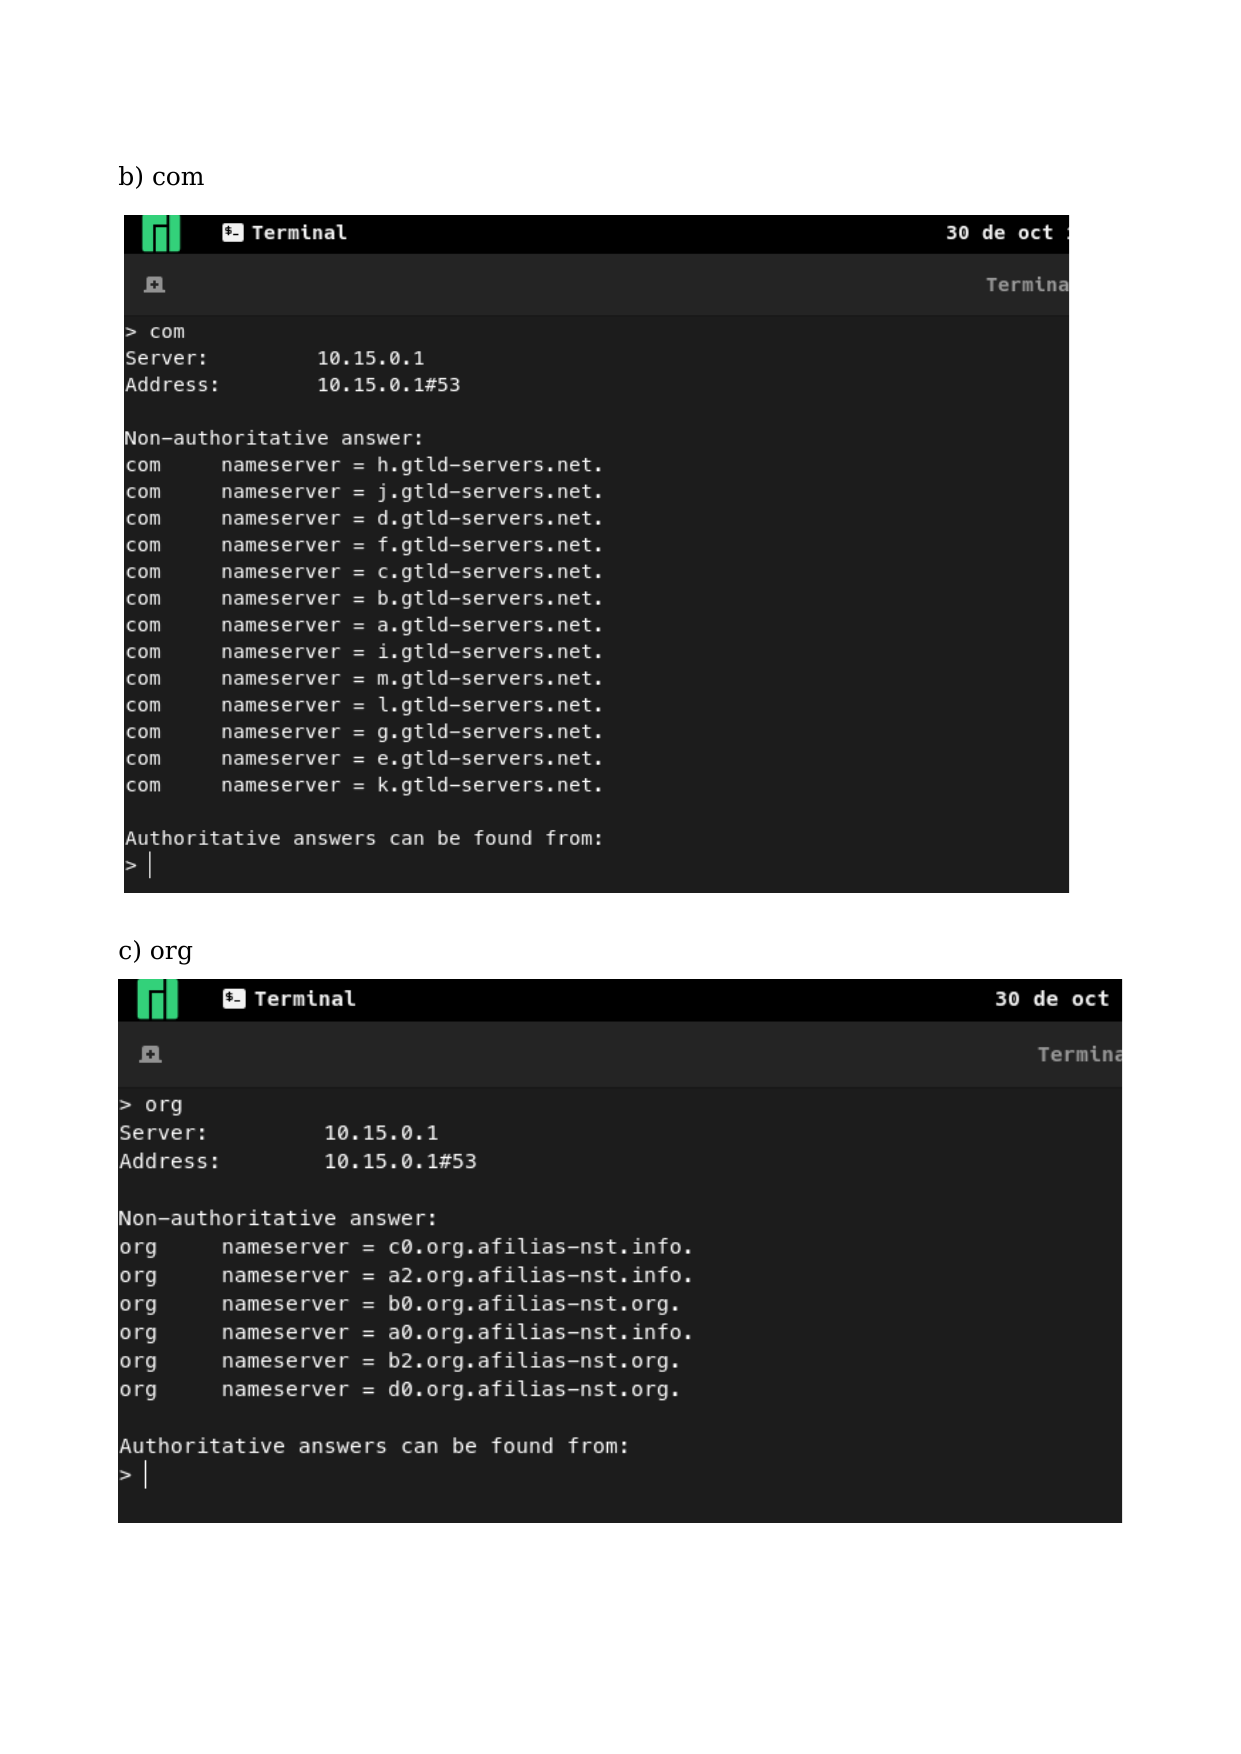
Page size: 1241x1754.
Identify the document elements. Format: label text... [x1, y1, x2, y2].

text b) com [118, 162, 1122, 191]
picture [124, 215, 1070, 893]
picture [118, 979, 1123, 1523]
text c) org [118, 936, 1122, 965]
